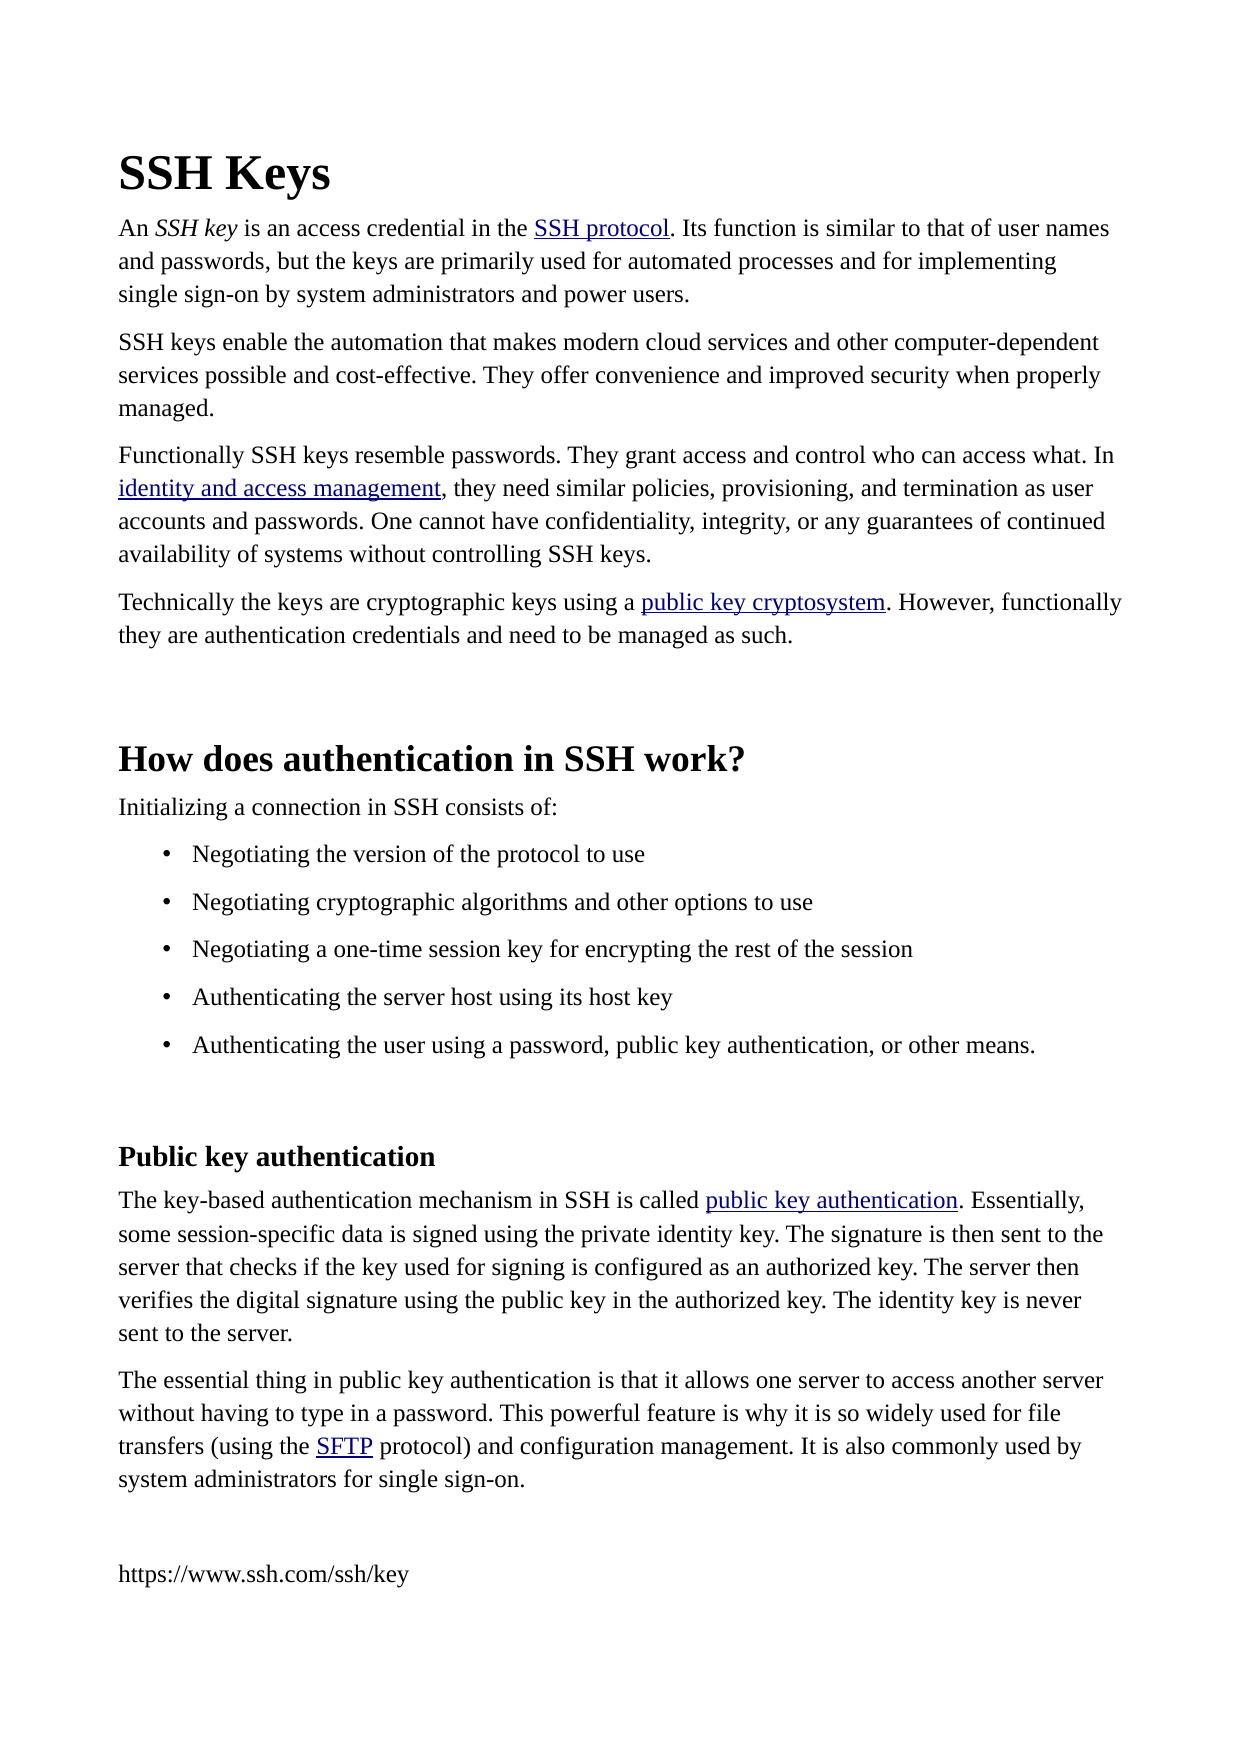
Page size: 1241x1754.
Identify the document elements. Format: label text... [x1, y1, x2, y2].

subtitle Public key authentication [118, 1139, 1122, 1173]
list Negotiating the version of the protocol to use [162, 839, 1122, 868]
list Authenticating the server host using its host key [162, 982, 1122, 1011]
list Negotiating a one-time session key for encrypting the rest of the session [162, 934, 1122, 963]
text Functionally SSH keys resemble passwords. They grant access and control who can access what. In identity and access management, they need similar policies, provisioning, and termination as user accounts and passwords. One cannot have confidentiality, integrity, or any guarantees of continued availability of systems without controlling SSH keys. [118, 440, 1122, 568]
subtitle How does authentication in SSH work? [118, 736, 1122, 779]
text https://www.ssh.com/ssh/key [118, 1559, 1122, 1588]
subtitle SSH Keys [118, 143, 1122, 201]
text Technically the keys are cryptographic keys using a public key cryptosystem. However, functionally they are authentication credentials and need to be managed as such. [118, 587, 1122, 649]
text The essential thing in public key authentication is that it allows one server to access another server without having to type in a password. This powerful feature is why it is so widely used for file transfers (using the SFTP protocol) and configuration management. It is also commonly used by system administrators for single sign-on. [118, 1365, 1122, 1493]
text The key-based authentication mechanism in SSH is called public key authentication. Essentially, some session-specific data is signed using the private identity key. The signature is then sent to the server that checks if the key used for signing is configured as an authorized key. The server then verifies the digital signature using the public key in the authorized key. The identity key is never sent to the server. [118, 1186, 1122, 1346]
list Authenticating the user using a password, public key authentication, or other means. [162, 1030, 1122, 1058]
list Negotiating cryptographic algorithms and other options to use [162, 887, 1122, 916]
text An SSH key is an access credential in the SSH protocol. Its function is similar to that of user names and passwords, but the keys are primarily used for automated processes and for implementing single sign-on by system administrators and power users. [118, 213, 1122, 308]
text SSH keys enable the automation that makes modern cloud services and other computer-dependent services possible and cost-effective. They offer convenience and improved security when properly managed. [118, 327, 1122, 422]
text Initializing a connection in SSH consists of: [118, 792, 1122, 821]
